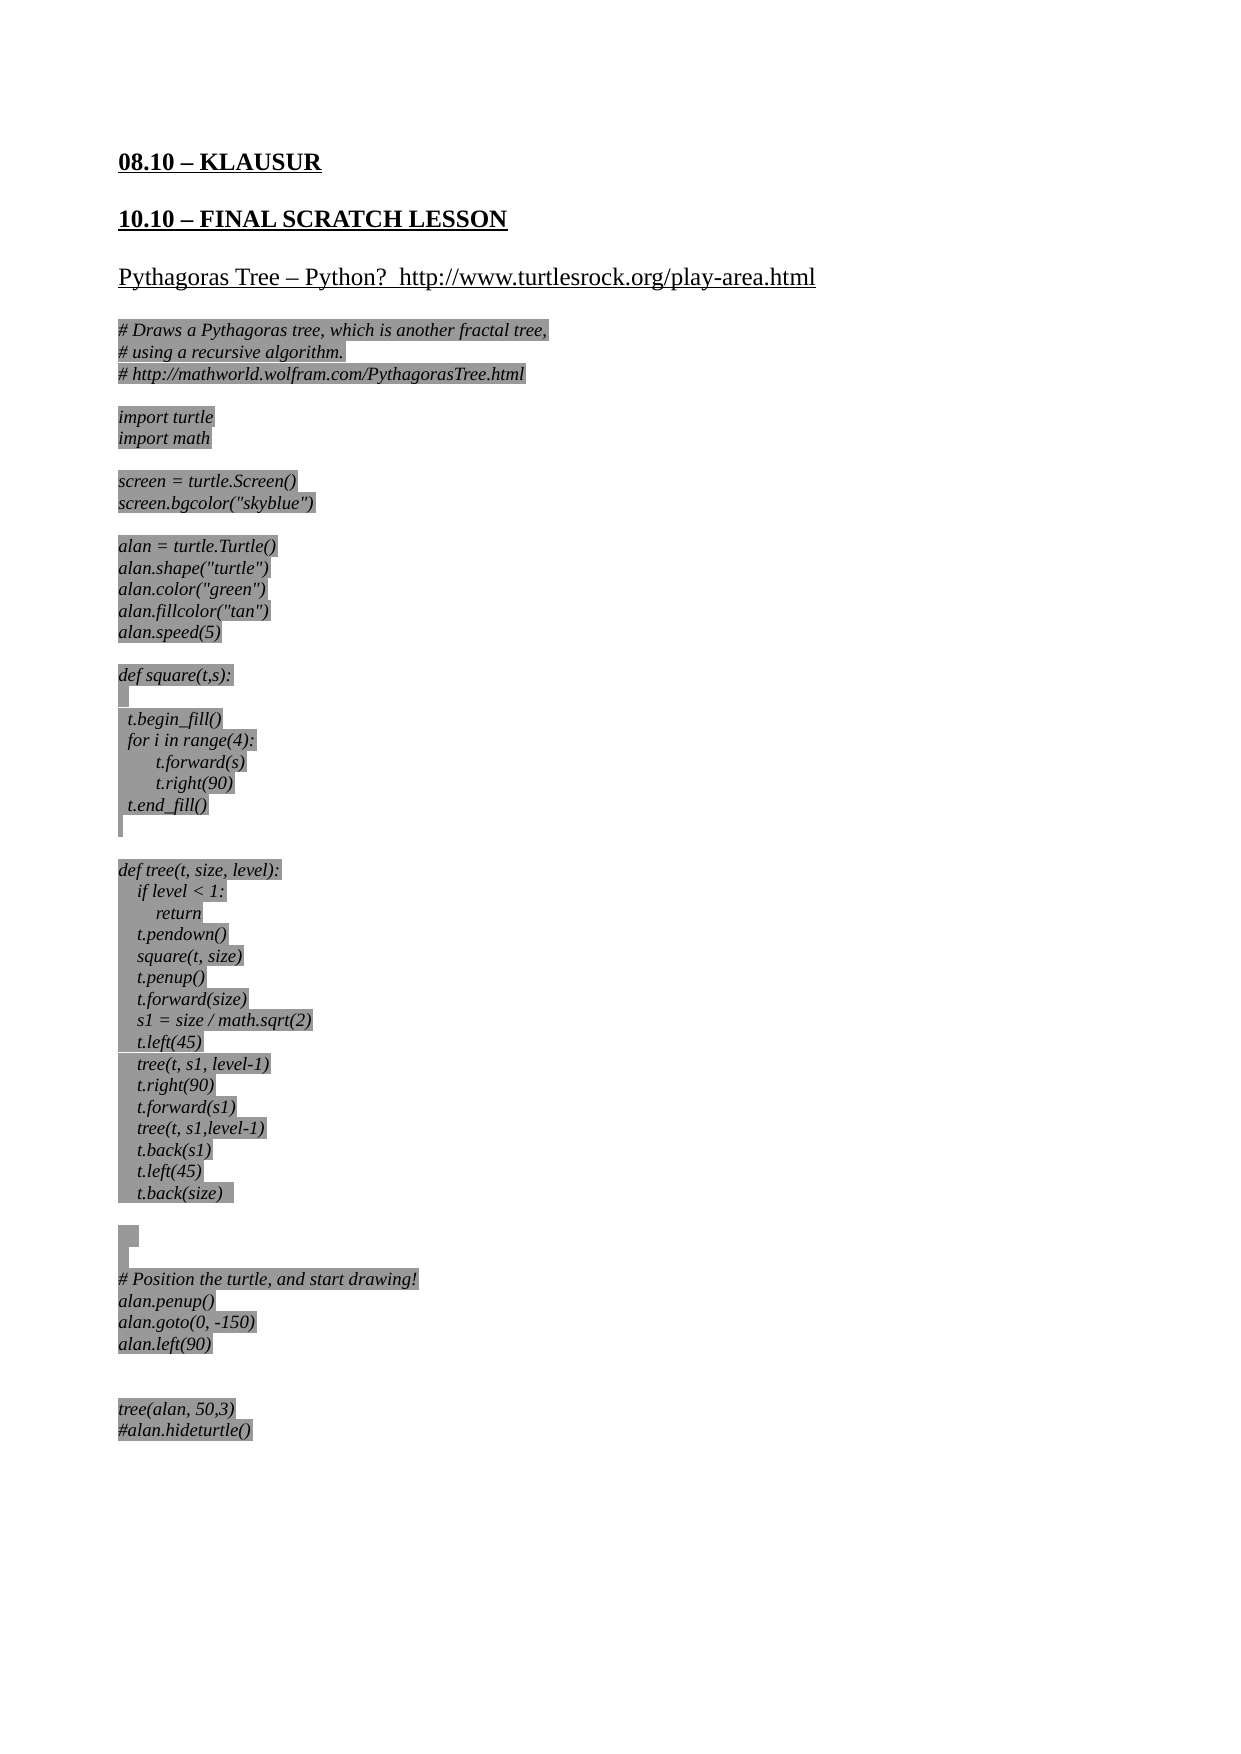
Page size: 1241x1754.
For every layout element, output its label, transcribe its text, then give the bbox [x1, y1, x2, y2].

text alan.penup() [118, 1290, 1122, 1311]
text tree(alan, 50,3) [118, 1397, 1122, 1419]
text square(t, size) [118, 945, 1122, 966]
text alan.left(90) [118, 1333, 1122, 1354]
text for i in range(4): [118, 729, 1122, 751]
text def tree(t, size, level): [118, 858, 1122, 880]
text alan.fillcolor("tan") [118, 600, 1122, 621]
text alan.goto(0, -150) [118, 1311, 1122, 1333]
text alan.shape("turtle") [118, 557, 1122, 578]
text # Position the turtle, and start drawing! [118, 1268, 1122, 1290]
text t.penup() [118, 966, 1122, 988]
text import math [118, 427, 1122, 449]
text # using a recursive algorithm. [118, 341, 1122, 362]
text Pythagoras Tree – Python? http://www.turtlesrock.org/play-area.html [118, 262, 1122, 291]
text s1 = size / math.sqrt(2) [118, 1009, 1122, 1031]
text t.pendown() [118, 923, 1122, 945]
text t.left(45) [118, 1031, 1122, 1052]
text alan.color("green") [118, 578, 1122, 600]
text # Draws a Pythagoras tree, which is another fractal tree, [118, 319, 1122, 341]
text tree(t, s1,level-1) [118, 1117, 1122, 1139]
text t.forward(s1) [118, 1096, 1122, 1117]
text t.end_fill() [118, 794, 1122, 815]
text import turtle [118, 406, 1122, 427]
text t.left(45) [118, 1160, 1122, 1182]
text #alan.hideturtle() [118, 1419, 1122, 1441]
text tree(t, s1, level-1) [118, 1052, 1122, 1074]
text alan.speed(5) [118, 621, 1122, 643]
text t.forward(s) [118, 751, 1122, 772]
text 08.10 – KLAUSUR [118, 147, 1122, 176]
text t.begin_fill() [118, 707, 1122, 729]
text t.back(size) [118, 1182, 1122, 1203]
text alan = turtle.Turtle() [118, 535, 1122, 557]
text def square(t,s): [118, 664, 1122, 686]
text t.right(90) [118, 772, 1122, 794]
text # http://mathworld.wolfram.com/PythagorasTree.html [118, 362, 1122, 384]
text t.forward(size) [118, 988, 1122, 1009]
text if level < 1: [118, 880, 1122, 902]
text return [118, 902, 1122, 923]
text t.back(s1) [118, 1139, 1122, 1160]
text screen = turtle.Screen() [118, 470, 1122, 492]
text t.right(90) [118, 1074, 1122, 1096]
text screen.bgcolor("skyblue") [118, 492, 1122, 513]
text 10.10 – FINAL SCRATCH LESSON [118, 204, 1122, 233]
